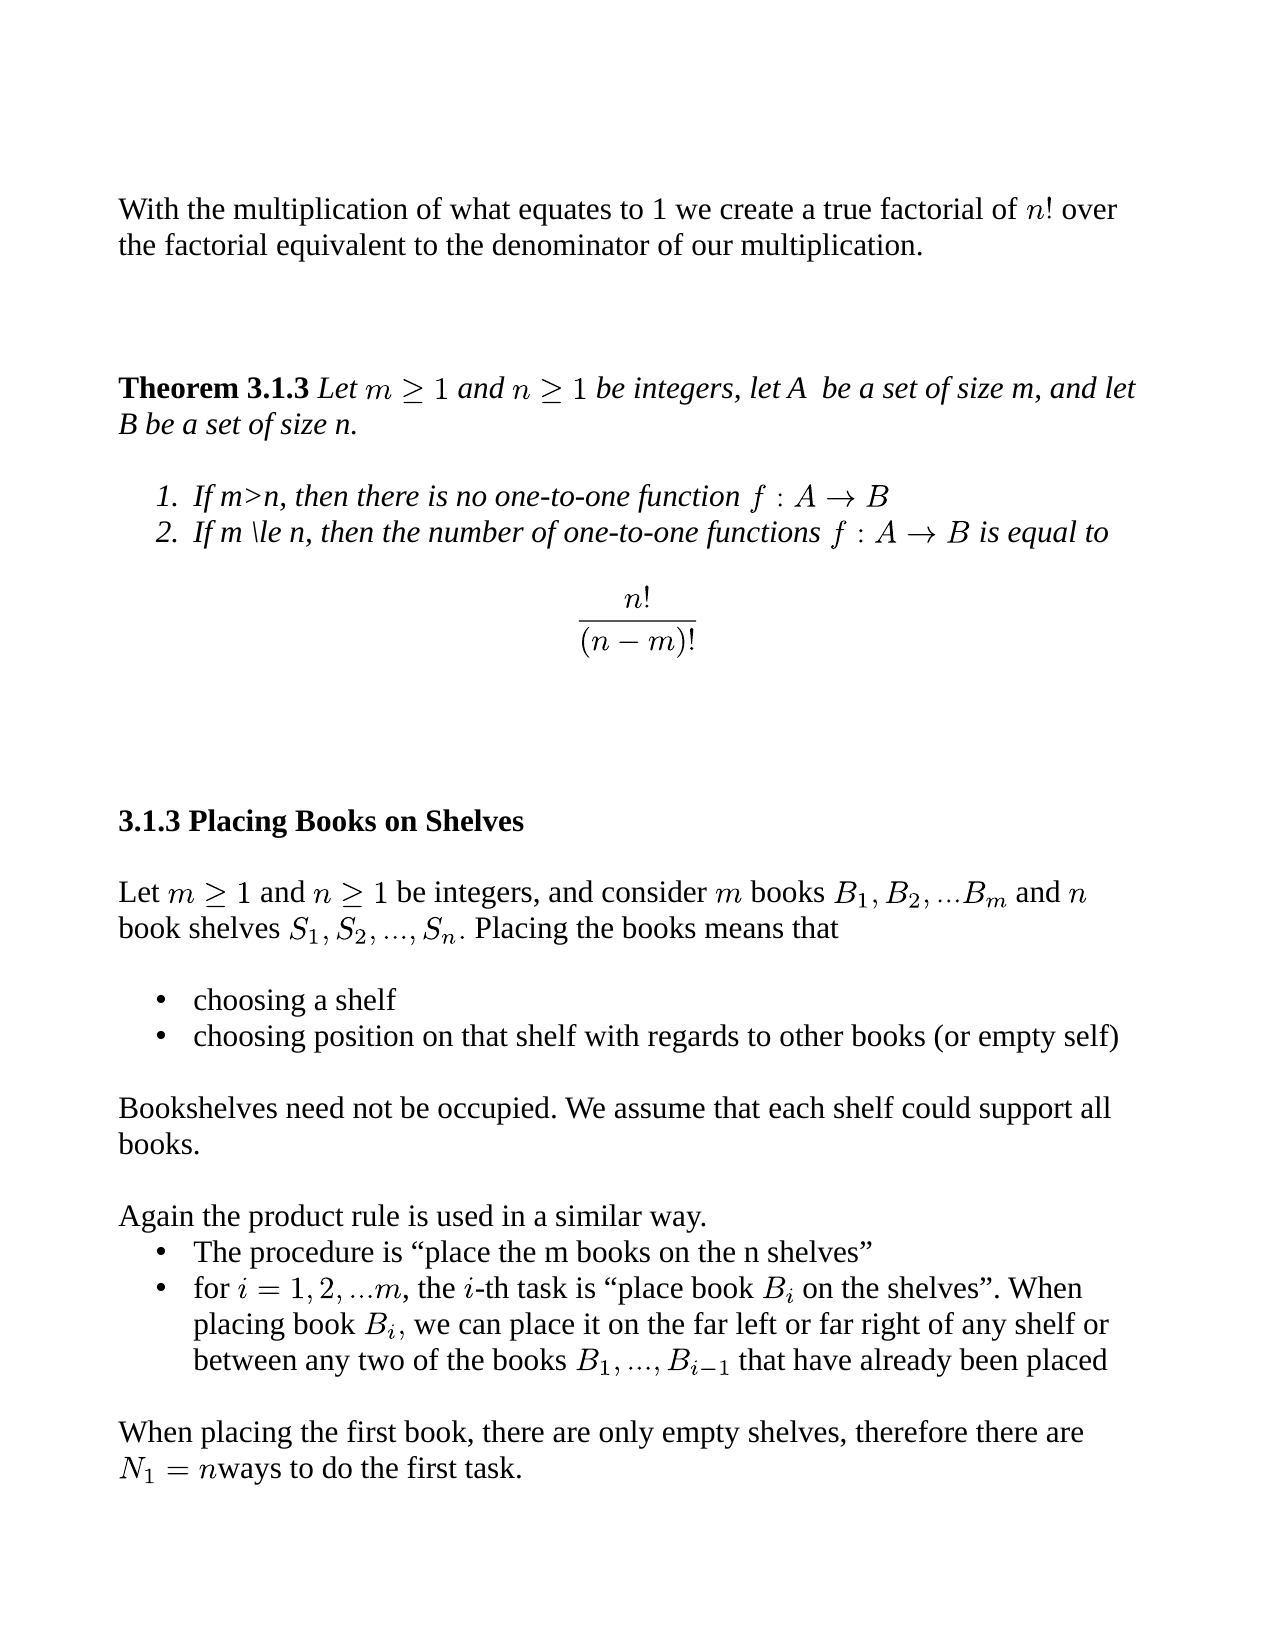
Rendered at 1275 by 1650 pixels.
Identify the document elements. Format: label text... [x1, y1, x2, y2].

list If m>n, then there is no one-to-one function [156, 477, 1157, 513]
text 3.1.3 Placing Books on Shelves [118, 802, 1157, 838]
text Again the product rule is used in a similar way. [118, 1197, 1157, 1233]
text With the multiplication of what equates to 1 we create a true factorial of over the factorial equivalent to the denominator of our multiplication. [118, 190, 1157, 262]
list choosing position on that shelf with regards to other books (or empty self) [156, 1017, 1157, 1053]
list The procedure is “place the m books on the n shelves” [156, 1233, 1157, 1269]
text Theorem 3.1.3 Let and be integers, let A be a set of size m, and let B be a set of size n. [118, 370, 1157, 442]
text Bookshelves need not be occupied. We assume that each shelf could support all books. [118, 1089, 1157, 1161]
list If m \le n, then the number of one-to-one functions is equal to [156, 513, 1157, 549]
list choosing a shelf [156, 981, 1157, 1017]
text When placing the first book, there are only empty shelves, therefore there are ways to do the first task. [118, 1413, 1157, 1485]
list for , the -th task is “place book on the shelves”. When placing book we can place it on the far left or far right of any shelf or between any two of the books that have already been placed [156, 1269, 1157, 1377]
text Let and be integers, and consider books and book shelves Placing the books means that [118, 874, 1157, 946]
